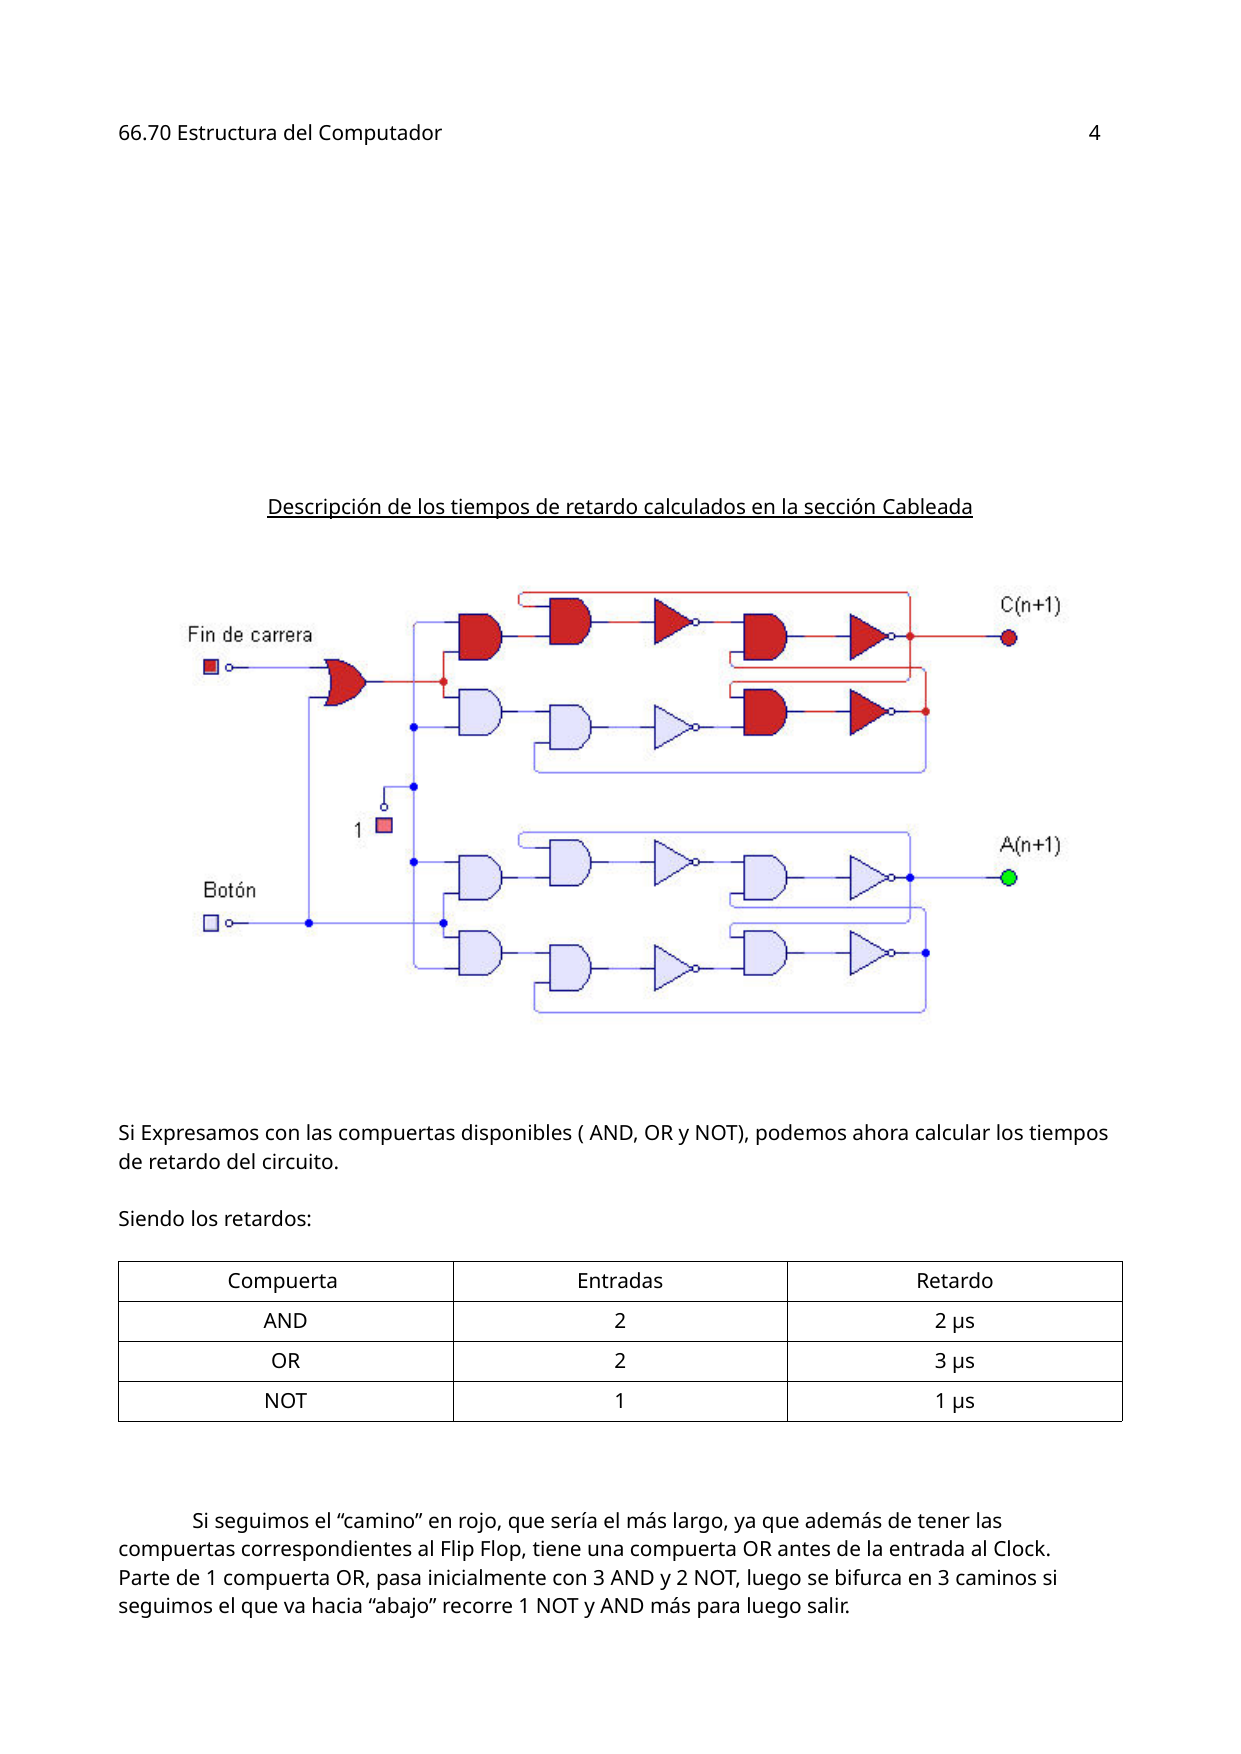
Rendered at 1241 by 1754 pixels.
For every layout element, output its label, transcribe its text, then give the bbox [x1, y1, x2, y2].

table_cell 1 [454, 1382, 787, 1421]
table_cell AND [119, 1302, 453, 1341]
table_header Compuerta [119, 1262, 453, 1301]
text Descripción de los tiempos de retardo calculados en la sección Cableada [118, 492, 1122, 520]
table_cell 1 μs [788, 1382, 1122, 1421]
text Si Expresamos con las compuertas disponibles ( AND, OR y NOT), podemos ahora calcular los tiempos de retardo del circuito. [118, 1118, 1122, 1175]
table_cell 2 [454, 1342, 787, 1381]
text Siendo los retardos: [118, 1204, 1122, 1232]
table_cell 2 μs [788, 1302, 1122, 1341]
table_header Entradas [454, 1262, 787, 1301]
table_cell OR [119, 1342, 453, 1381]
table_cell NOT [119, 1382, 453, 1421]
picture [156, 548, 1084, 1034]
table_header Retardo [788, 1262, 1122, 1301]
table_cell 3 μs [788, 1342, 1122, 1381]
table_cell 2 [454, 1302, 787, 1341]
text Parte de 1 compuerta OR, pasa inicialmente con 3 AND y 2 NOT, luego se bifurca en 3 caminos si seguimos el que va hacia “abajo” recorre 1 NOT y AND más para luego salir. [118, 1563, 1122, 1620]
text Si seguimos el “camino” en rojo, que sería el más largo, ya que además de tener las compuertas correspondientes al Flip Flop, tiene una compuerta OR antes de la entrada al Clock. [118, 1506, 1122, 1563]
